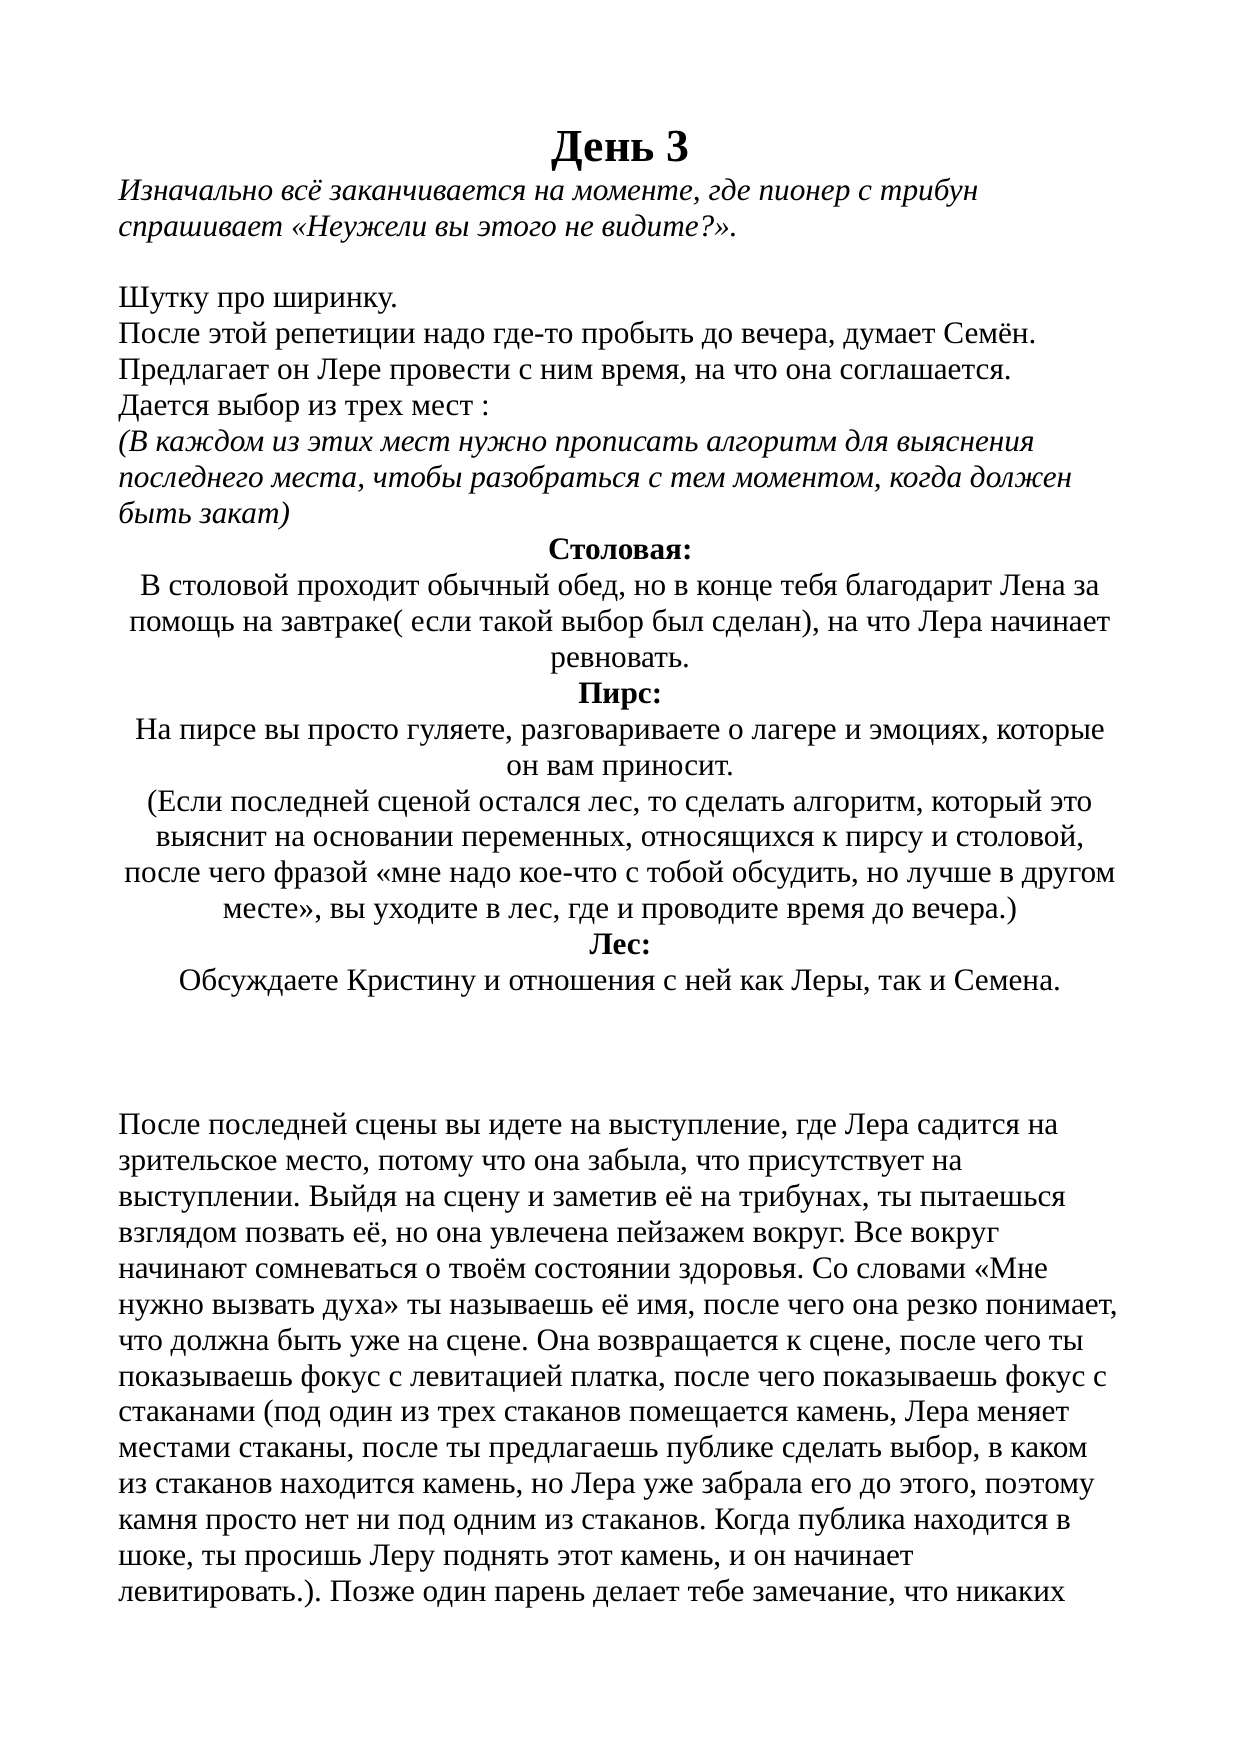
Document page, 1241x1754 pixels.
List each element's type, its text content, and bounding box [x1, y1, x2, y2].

text После этой репетиции надо где-то пробыть до вечера, думает Семён. Предлагает он Лере провести с ним время, на что она соглашается. [118, 314, 1122, 386]
text Дается выбор из трех мест : [118, 386, 1122, 422]
text В столовой проходит обычный обед, но в конце тебя благодарит Лена за помощь на завтраке( если такой выбор был сделан), на что Лера начинает ревновать. [118, 566, 1122, 674]
text День 3 [118, 118, 1122, 171]
text Лес: [118, 926, 1122, 961]
text Пирс: [118, 674, 1122, 710]
text Изначально всё заканчивается на моменте, где пионер с трибун спрашивает «Неужели вы этого не видите?». [118, 171, 1122, 243]
text (Если последней сценой остался лес, то сделать алгоритм, который это выяснит на основании переменных, относящихся к пирсу и столовой, после чего фразой «мне надо кое-что с тобой обсудить, но лучше в другом месте», вы уходите в лес, где и проводите время до вечера.) [118, 782, 1122, 926]
text Шутку про ширинку. [118, 279, 1122, 314]
text Обсуждаете Кристину и отношения с ней как Леры, так и Семена. [118, 961, 1122, 997]
text После последней сцены вы идете на выступление, где Лера садится на зрительское место, потому что она забыла, что присутствует на выступлении. Выйдя на сцену и заметив её на трибунах, ты пытаешься взглядом позвать её, но она увлечена пейзажем вокруг. Все вокруг начинают сомневаться о твоём состоянии здоровья. Со словами «Мне нужно вызвать духа» ты называешь её имя, после чего она резко понимает, что должна быть уже на сцене. Она возвращается к сцене, после чего ты показываешь фокус с левитацией платка, после чего показываешь фокус с стаканами (под один из трех стаканов помещается камень, Лера меняет местами стаканы, после ты предлагаешь публике сделать выбор, в каком из стаканов находится камень, но Лера уже забрала его до этого, поэтому камня просто нет ни под одним из стаканов. Когда публика находится в шоке, ты просишь Леру поднять этот камень, и он начинает левитировать.). Позже один парень делает тебе замечание, что никаких [118, 1105, 1122, 1608]
text (В каждом из этих мест нужно прописать алгоритм для выяснения последнего места, чтобы разобраться с тем моментом, когда должен быть закат) [118, 422, 1122, 530]
text Столовая: [118, 530, 1122, 566]
text На пирсе вы просто гуляете, разговариваете о лагере и эмоциях, которые он вам приносит. [118, 710, 1122, 782]
